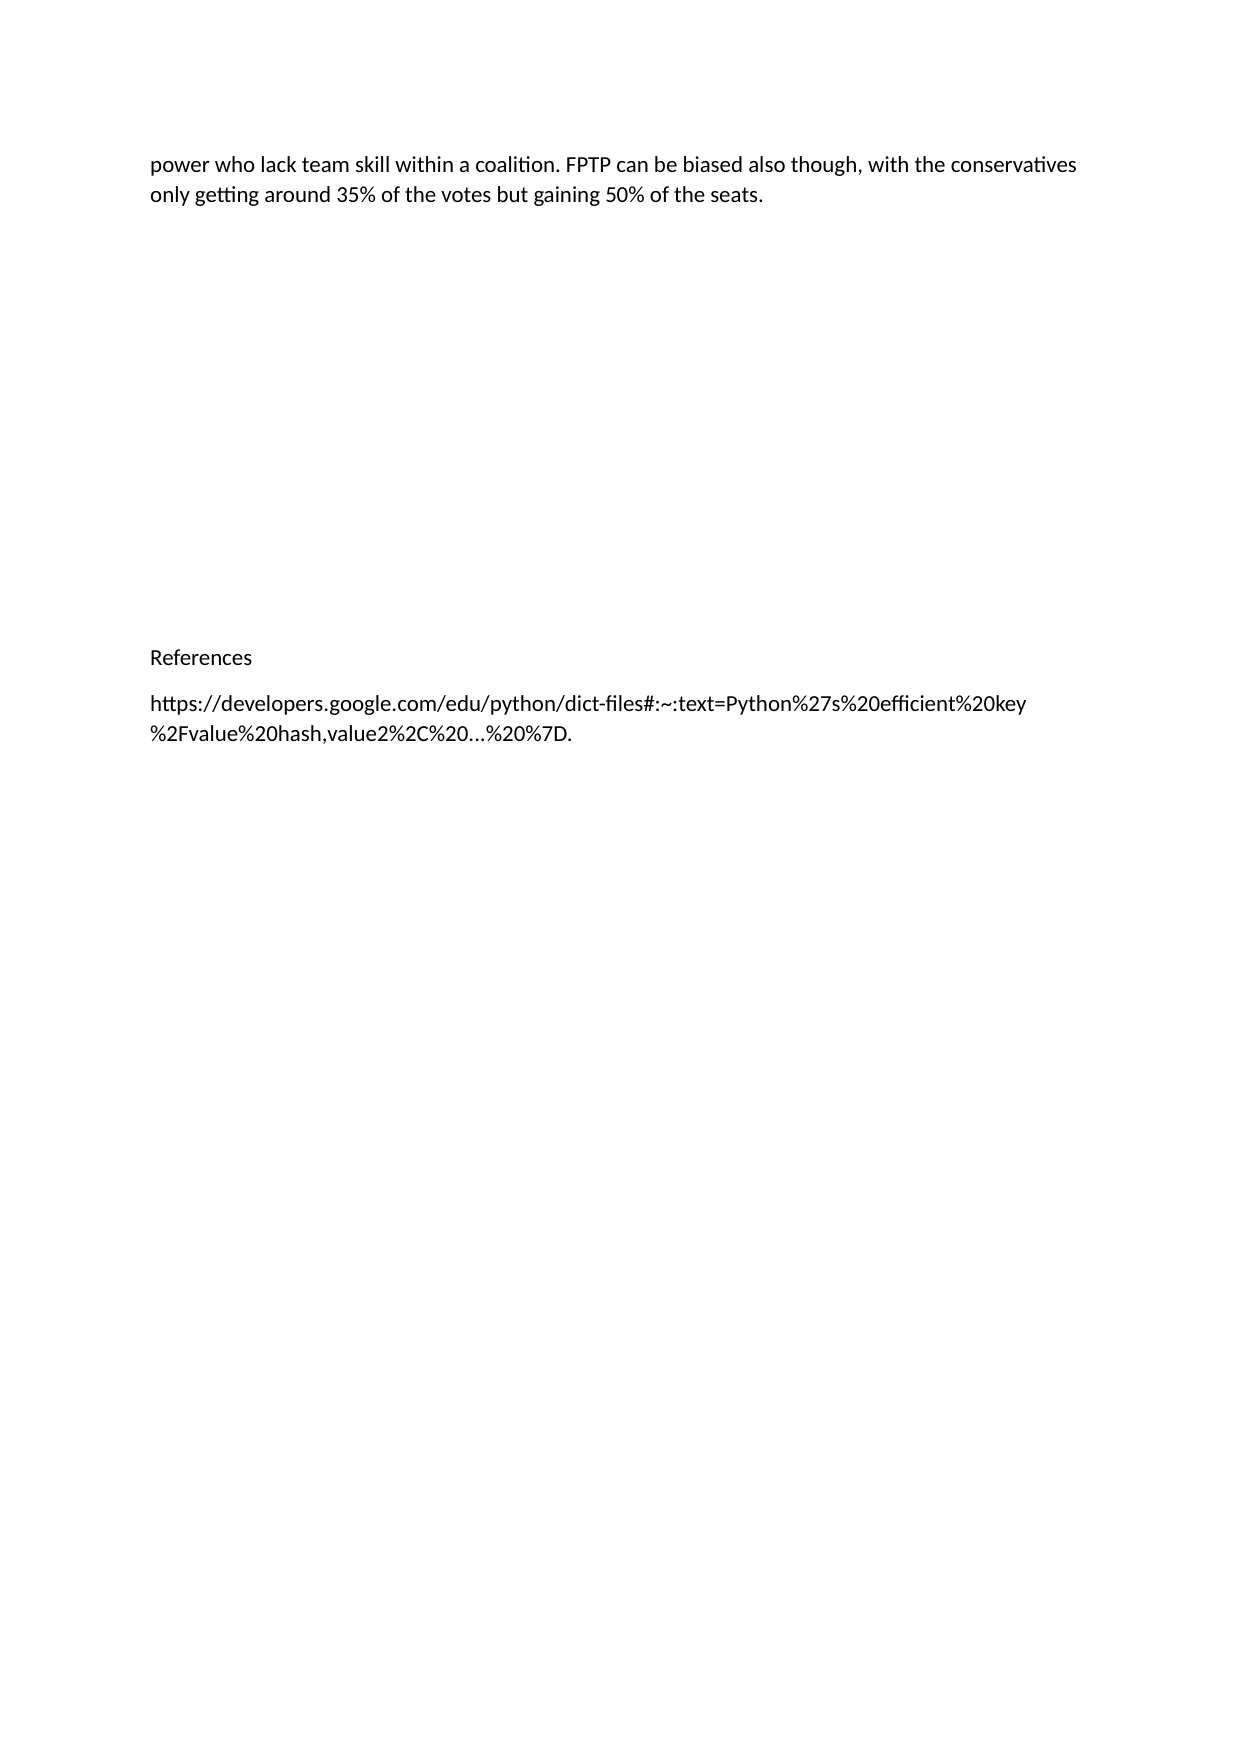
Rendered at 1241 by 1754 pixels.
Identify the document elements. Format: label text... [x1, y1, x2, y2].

text References [150, 643, 1090, 671]
text power who lack team skill within a coalition. FPTP can be biased also though, with the conservatives only getting around 35% of the votes but gaining 50% of the seats. [150, 150, 1090, 208]
text https://developers.google.com/edu/python/dict-files#:~:text=Python%27s%20efficient%20key%2Fvalue%20hash,value2%2C%20...%20%7D. [150, 689, 1090, 747]
